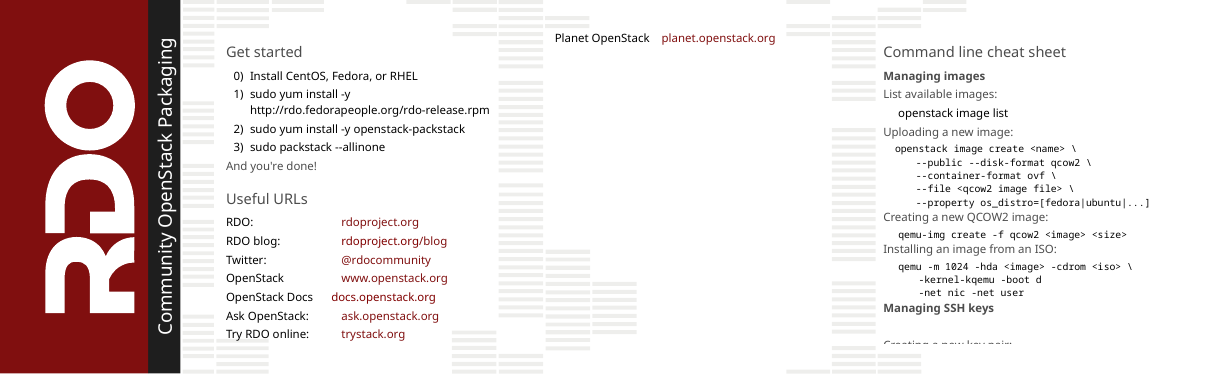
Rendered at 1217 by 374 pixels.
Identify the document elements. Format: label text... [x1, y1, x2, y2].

text OpenStack Docs docs.openstack.org [226, 289, 517, 305]
subtitle List available images: [883, 86, 1174, 102]
subtitle Installing an image from an ISO: [883, 241, 1174, 257]
text openstack image create <name> \ [883, 142, 1174, 156]
subtitle Command line cheat sheet [883, 42, 1174, 62]
subtitle Managing SSH keys [883, 300, 1174, 315]
text --container-format ovf \ [898, 169, 1174, 182]
text --public --disk-format qcow2 \ [898, 156, 1174, 169]
text qemu-img create -f qcow2 <image> <size> [898, 228, 1174, 241]
subtitle Managing images [883, 68, 1174, 83]
text Ask OpenStack: ask.openstack.org [226, 308, 517, 323]
text qemu -m 1024 -hda <image> -cdrom <iso> \ [898, 260, 1174, 273]
subtitle Get started [226, 42, 517, 62]
subtitle Useful URLs [226, 189, 517, 208]
text -net nic -net user [883, 286, 1174, 300]
text OpenStack www.openstack.org [226, 271, 517, 286]
text Try RDO online: trystack.org [226, 326, 517, 342]
subtitle Creating a new QCOW2 image: [883, 209, 1174, 225]
text Planet OpenStack planet.openstack.org [554, 30, 845, 46]
subtitle Uploading a new image: [883, 124, 1174, 139]
list Install CentOS, Fedora, or RHEL [233, 68, 517, 83]
text RDO blog: rdoproject.org/blog [226, 233, 517, 249]
subtitle Creating a new key pair: [883, 337, 1174, 343]
list sudo packstack --allinone [233, 139, 517, 155]
list sudo yum install -y http://rdo.fedorapeople.org/rdo-release.rpm [233, 86, 517, 118]
text And you're done! [226, 158, 517, 174]
text --property os_distro=[fedora|ubuntu|...] [898, 196, 1174, 209]
list sudo yum install -y openstack-packstack [233, 121, 517, 136]
text Twitter: @rdocommunity [226, 252, 517, 267]
text RDO: rdoproject.org [226, 214, 517, 230]
text --file <qcow2 image file> \ [898, 182, 1174, 196]
text openstack image list [883, 105, 1174, 121]
text -kernel-kqemu -boot d [883, 273, 1174, 286]
